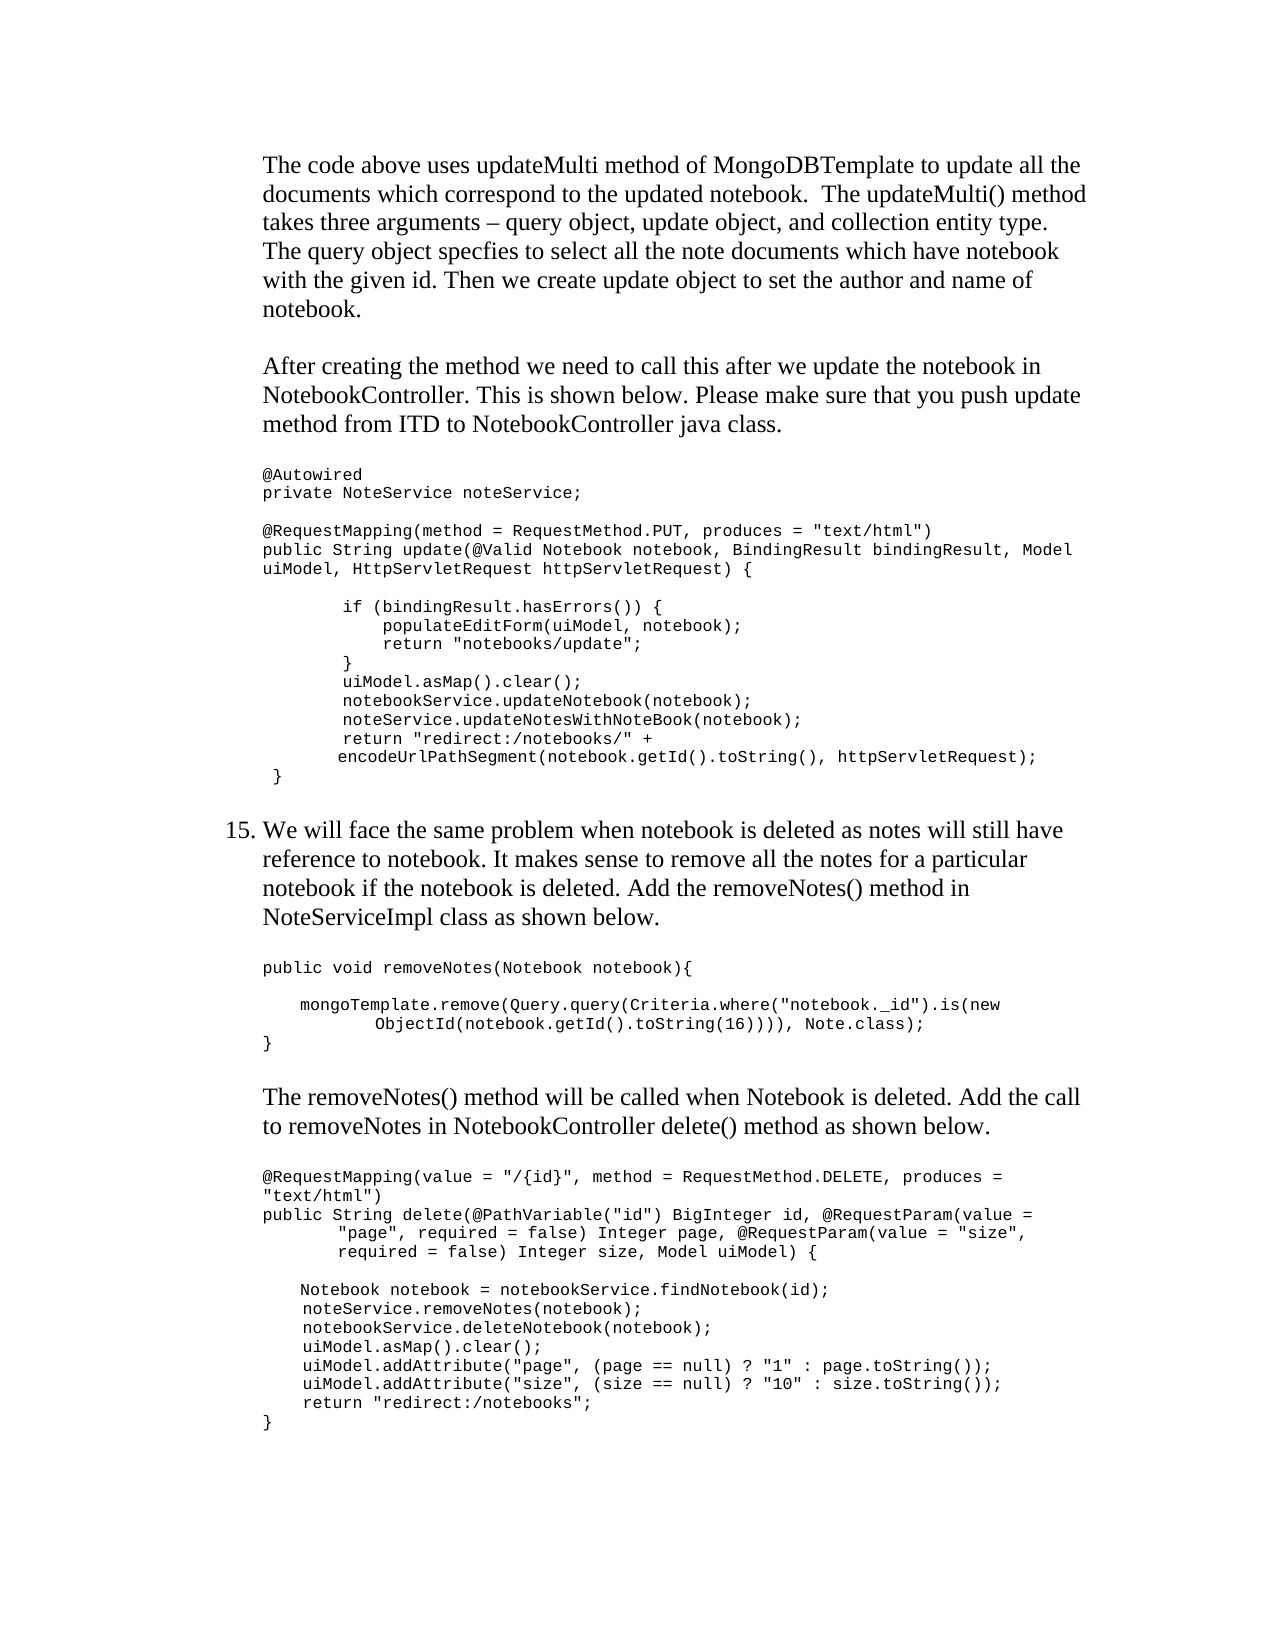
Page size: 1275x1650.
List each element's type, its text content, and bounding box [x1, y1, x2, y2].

list uiModel.addAttribute("size", (size == null) ? "10" : size.toString()); [225, 1376, 1087, 1395]
list public String update(@Valid Notebook notebook, BindingResult bindingResult, Model uiModel, HttpServletRequest httpServletRequest) { [225, 542, 1087, 579]
list } [225, 768, 1087, 787]
list } [225, 655, 1087, 674]
text After creating the method we need to call this after we update the notebook in NotebookController. This is shown below. Please make sure that you push update method from ITD to NotebookController java class. [187, 351, 1087, 437]
list public void removeNotes(Notebook notebook){ [225, 959, 1087, 978]
list if (bindingResult.hasErrors()) { [225, 598, 1087, 617]
list notebookService.deleteNotebook(notebook); [225, 1319, 1087, 1338]
list return "redirect:/notebooks/" + encodeUrlPathSegment(notebook.getId().toString(), httpServletRequest); [225, 730, 1087, 768]
text The code above uses updateMulti method of MongoDBTemplate to update all the documents which correspond to the updated notebook. The updateMulti() method takes three arguments – query object, update object, and collection entity type. The query object specfies to select all the note documents which have notebook with the given id. Then we create update object to set the author and name of notebook. [187, 150, 1087, 322]
list notebookService.updateNotebook(notebook); [225, 692, 1087, 711]
list return "redirect:/notebooks"; [225, 1395, 1087, 1414]
list mongoTemplate.remove(Query.query(Criteria.where("notebook._id").is(new ObjectId(notebook.getId().toString(16)))), Note.class); [262, 997, 1087, 1035]
list @Autowired [225, 466, 1087, 485]
list @RequestMapping(value = "/{id}", method = RequestMethod.DELETE, produces = "text/html") [225, 1168, 1087, 1206]
list We will face the same problem when notebook is deleted as notes will still have reference to notebook. It makes sense to remove all the notes for a particular notebook if the notebook is deleted. Add the removeNotes() method in NoteServiceImpl class as shown below. [225, 816, 1087, 931]
text The removeNotes() method will be called when Notebook is deleted. Add the call to removeNotes in NotebookController delete() method as shown below. [187, 1082, 1087, 1140]
list populateEditForm(uiModel, notebook); [225, 617, 1087, 636]
list @RequestMapping(method = RequestMethod.PUT, produces = "text/html") [225, 523, 1087, 542]
list noteService.updateNotesWithNoteBook(notebook); [225, 711, 1087, 730]
list public String delete(@PathVariable("id") BigInteger id, @RequestParam(value = "page", required = false) Integer page, @RequestParam(value = "size", required = false) Integer size, Model uiModel) { [225, 1206, 1087, 1263]
list return "notebooks/update"; [225, 636, 1087, 655]
list noteService.removeNotes(notebook); [225, 1301, 1087, 1319]
list uiModel.asMap().clear(); [225, 1338, 1087, 1357]
list uiModel.addAttribute("page", (page == null) ? "1" : page.toString()); [225, 1357, 1087, 1376]
list } [225, 1414, 1087, 1432]
list uiModel.asMap().clear(); [225, 674, 1087, 692]
list } [225, 1035, 1087, 1053]
list private NoteService noteService; [225, 485, 1087, 504]
list Notebook notebook = notebookService.findNotebook(id); [262, 1282, 1087, 1301]
